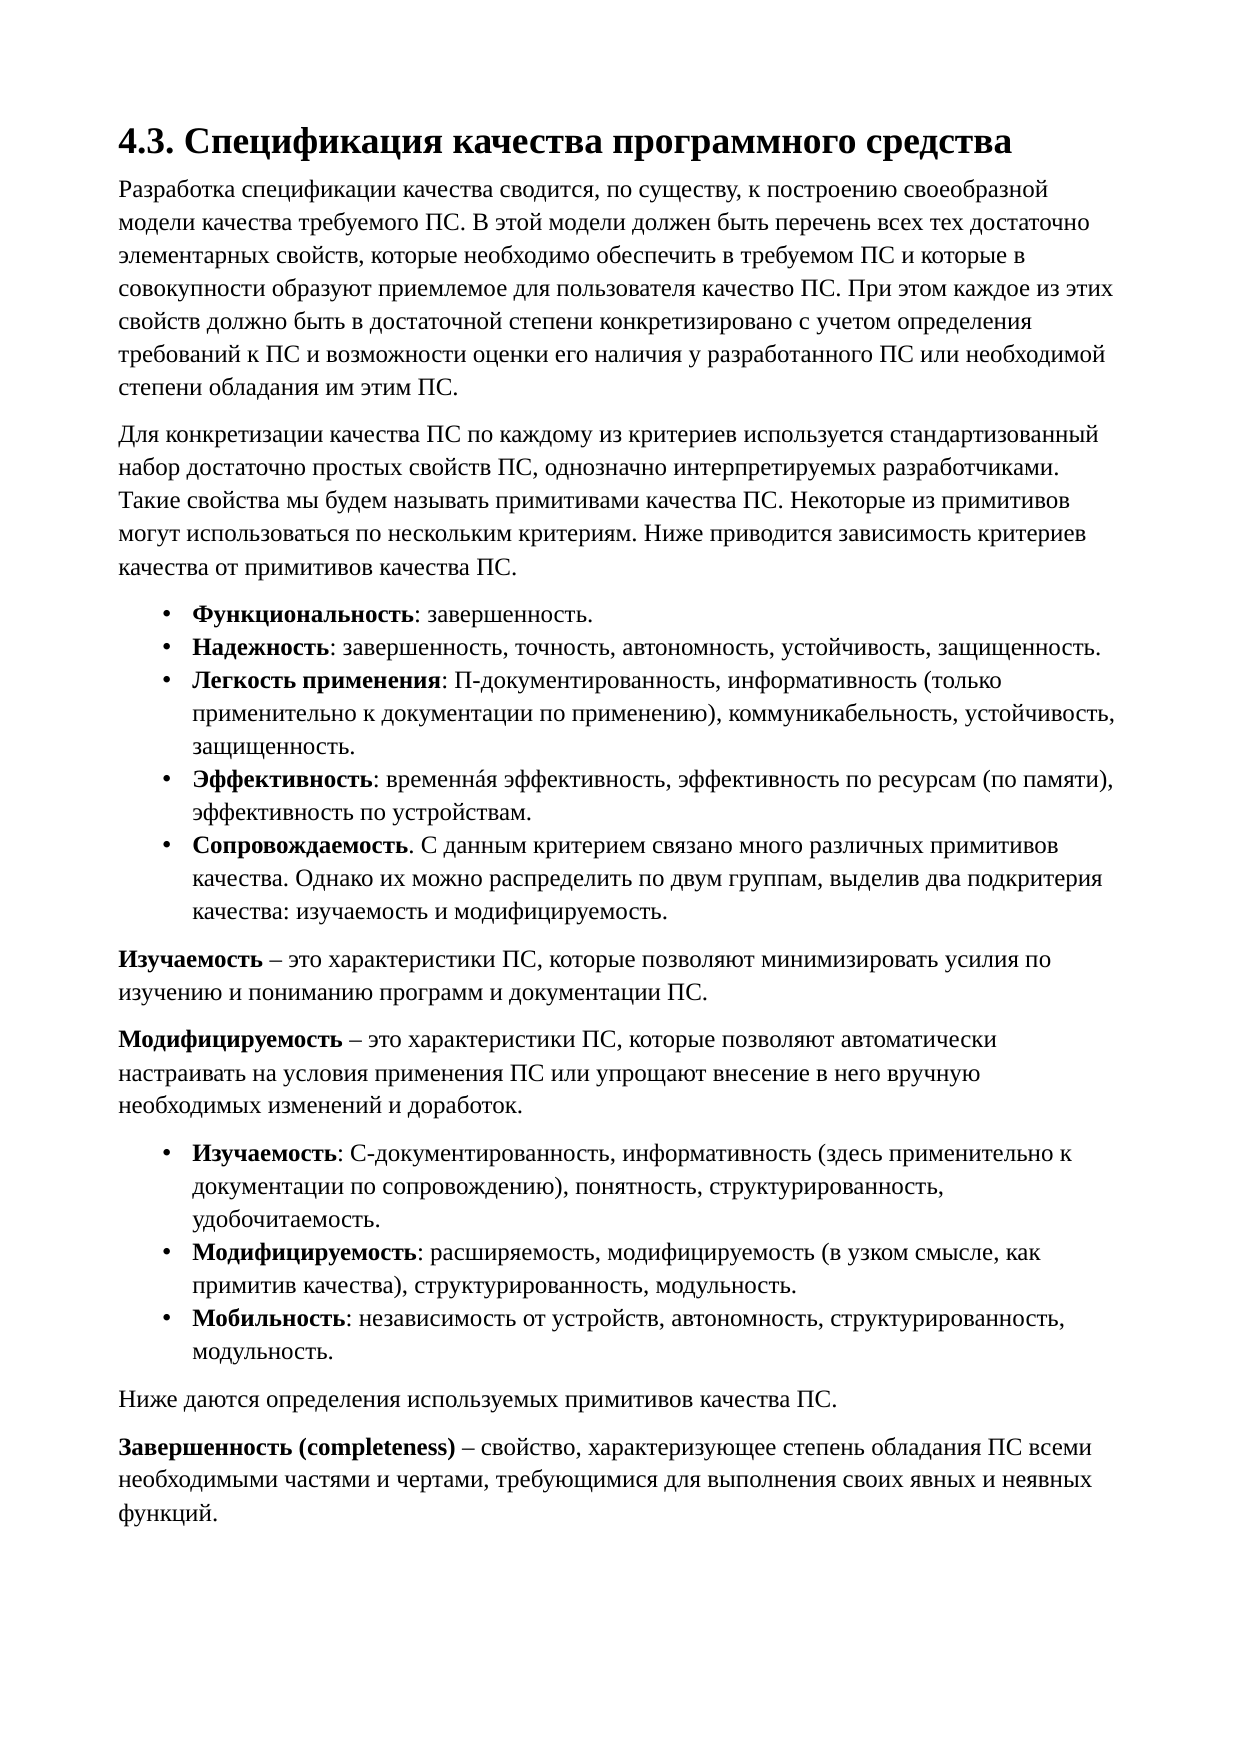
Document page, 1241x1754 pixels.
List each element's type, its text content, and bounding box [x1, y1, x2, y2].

list Легкость применения: П-документированность, информативность (только применительно к документации по применению), коммуникабельность, устойчивость, защищенность. [162, 665, 1122, 760]
list Изучаемость: С-документированность, информативность (здесь применительно к документации по сопровождению), понятность, структурированность, удобочитаемость. [162, 1138, 1122, 1233]
list Эффективность: временнáя эффективность, эффективность по ресурсам (по памяти), эффективность по устройствам. [162, 764, 1122, 826]
text Изучаемость – это характеристики ПС, которые позволяют минимизировать усилия по изучению и пониманию программ и документации ПС. [118, 944, 1122, 1006]
text Завершенность (completeness) – свойство, характеризующее степень обладания ПС всеми необходимыми частями и чертами, требующимися для выполнения своих явных и неявных функций. [118, 1432, 1122, 1526]
text Ниже даются определения используемых примитивов качества ПС. [118, 1384, 1122, 1413]
list Мобильность: независимость от устройств, автономность, структурированность, модульность. [162, 1303, 1122, 1365]
list Надежность: завершенность, точность, автономность, устойчивость, защищенность. [162, 632, 1122, 661]
text Для конкретизации качества ПС по каждому из критериев используется стандартизованный набор достаточно простых свойств ПС, однозначно интерпретируемых разработчиками. Такие свойства мы будем называть примитивами качества ПС. Некоторые из примитивов могут использоваться по нескольким критериям. Ниже приводится зависимость критериев качества от примитивов качества ПС. [118, 419, 1122, 580]
text Модифицируемость – это характеристики ПС, которые позволяют автоматически настраивать на условия применения ПС или упрощают внесение в него вручную необходимых изменений и доработок. [118, 1024, 1122, 1119]
subtitle 4.3. Спецификация качества программного средства [118, 118, 1122, 161]
text Разработка спецификации качества сводится, по существу, к построению своеобразной модели качества требуемого ПС. В этой модели должен быть перечень всех тех достаточно элементарных свойств, которые необходимо обеспечить в требуемом ПС и которые в совокупности образуют приемлемое для пользователя качество ПС. При этом каждое из этих свойств должно быть в достаточной степени конкретизировано с учетом определения требований к ПС и возможности оценки его наличия у разработанного ПС или необходимой степени обладания им этим ПС. [118, 174, 1122, 401]
list Сопровождаемость. С данным критерием связано много различных примитивов качества. Однако их можно распределить по двум группам, выделив два подкритерия качества: изучаемость и модифицируемость. [162, 830, 1122, 925]
list Функциональность: завершенность. [162, 599, 1122, 628]
list Модифицируемость: расширяемость, модифицируемость (в узком смысле, как примитив качества), структурированность, модульность. [162, 1237, 1122, 1299]
